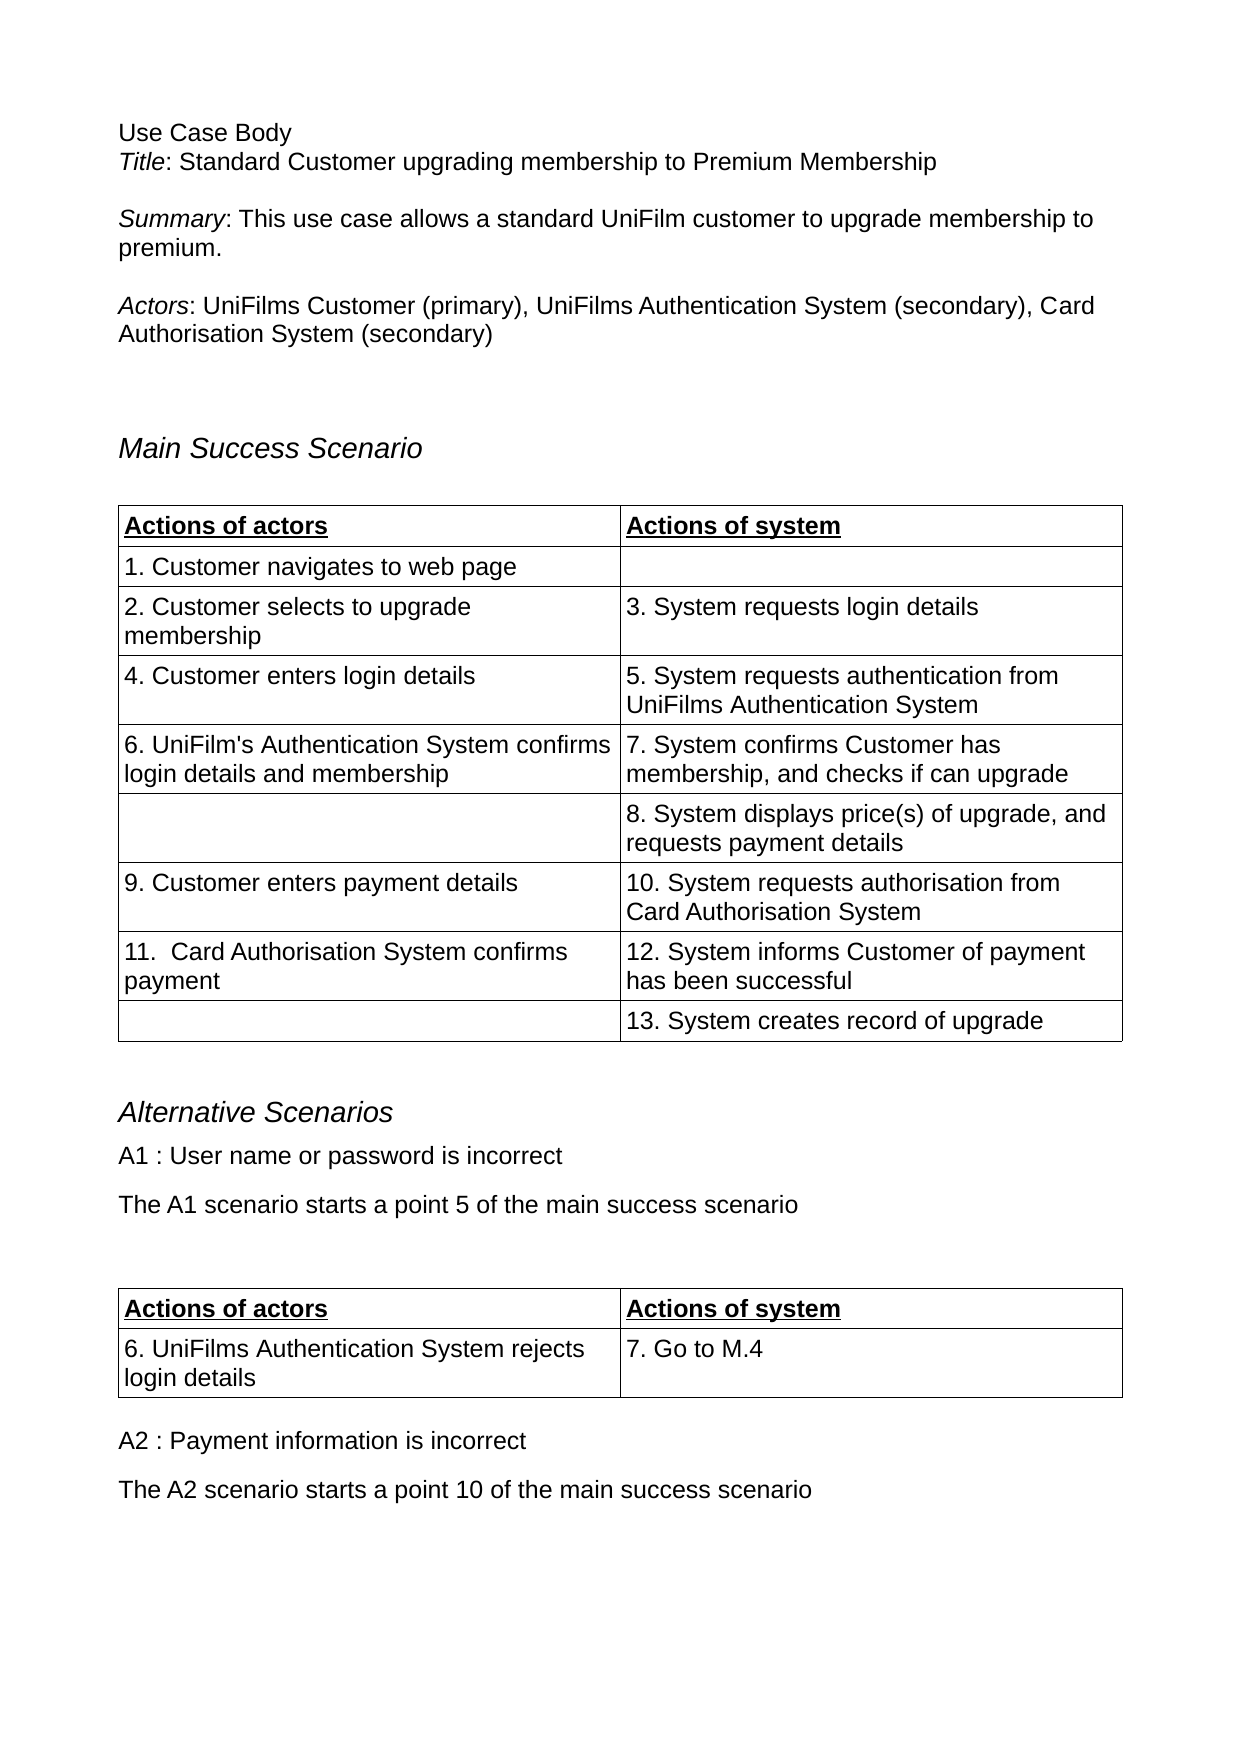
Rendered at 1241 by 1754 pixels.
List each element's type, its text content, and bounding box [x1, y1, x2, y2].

table_cell 10. System requests authorisation from Card Authorisation System [621, 863, 1122, 931]
table_cell 7. System confirms Customer has membership, and checks if can upgrade [621, 725, 1122, 793]
table_cell 11. Card Authorisation System confirms payment [119, 932, 620, 1000]
subtitle Main Success Scenario [118, 431, 1122, 464]
table_cell 2. Customer selects to upgrade membership [119, 587, 620, 655]
text Use Case Body [118, 118, 1122, 147]
text The A1 scenario starts a point 5 of the main success scenario [118, 1190, 1122, 1218]
table_cell 6. UniFilms Authentication System rejects login details [119, 1329, 620, 1397]
text Summary: This use case allows a standard UniFilm customer to upgrade membership to premium. [118, 204, 1122, 262]
table_cell [621, 547, 1122, 586]
table_cell 6. UniFilm's Authentication System confirms login details and membership [119, 725, 620, 793]
table_cell 4. Customer enters login details [119, 656, 620, 724]
table_header Actions of system [621, 1289, 1122, 1328]
text Actors: UniFilms Customer (primary), UniFilms Authentication System (secondary), Card Authorisation System (secondary) [118, 291, 1122, 348]
subtitle Alternative Scenarios [118, 1094, 1122, 1128]
table_cell 3. System requests login details [621, 587, 1122, 655]
table_cell 7. Go to M.4 [621, 1329, 1122, 1397]
table_cell [119, 794, 620, 862]
text A2 : Payment information is incorrect [118, 1426, 1122, 1455]
table_cell 12. System informs Customer of payment has been successful [621, 932, 1122, 1000]
table_cell 8. System displays price(s) of upgrade, and requests payment details [621, 794, 1122, 862]
table_cell [119, 1001, 620, 1041]
table_cell 9. Customer enters payment details [119, 863, 620, 931]
table_cell 5. System requests authentication from UniFilms Authentication System [621, 656, 1122, 724]
table_cell 1. Customer navigates to web page [119, 547, 620, 586]
table_header Actions of actors [119, 1289, 620, 1328]
table_cell 13. System creates record of upgrade [621, 1001, 1122, 1041]
text A1 : User name or password is incorrect [118, 1141, 1122, 1169]
table_header Actions of actors [119, 506, 620, 546]
table_header Actions of system [621, 506, 1122, 546]
text The A2 scenario starts a point 10 of the main success scenario [118, 1475, 1122, 1504]
text Title: Standard Customer upgrading membership to Premium Membership [118, 147, 1122, 176]
